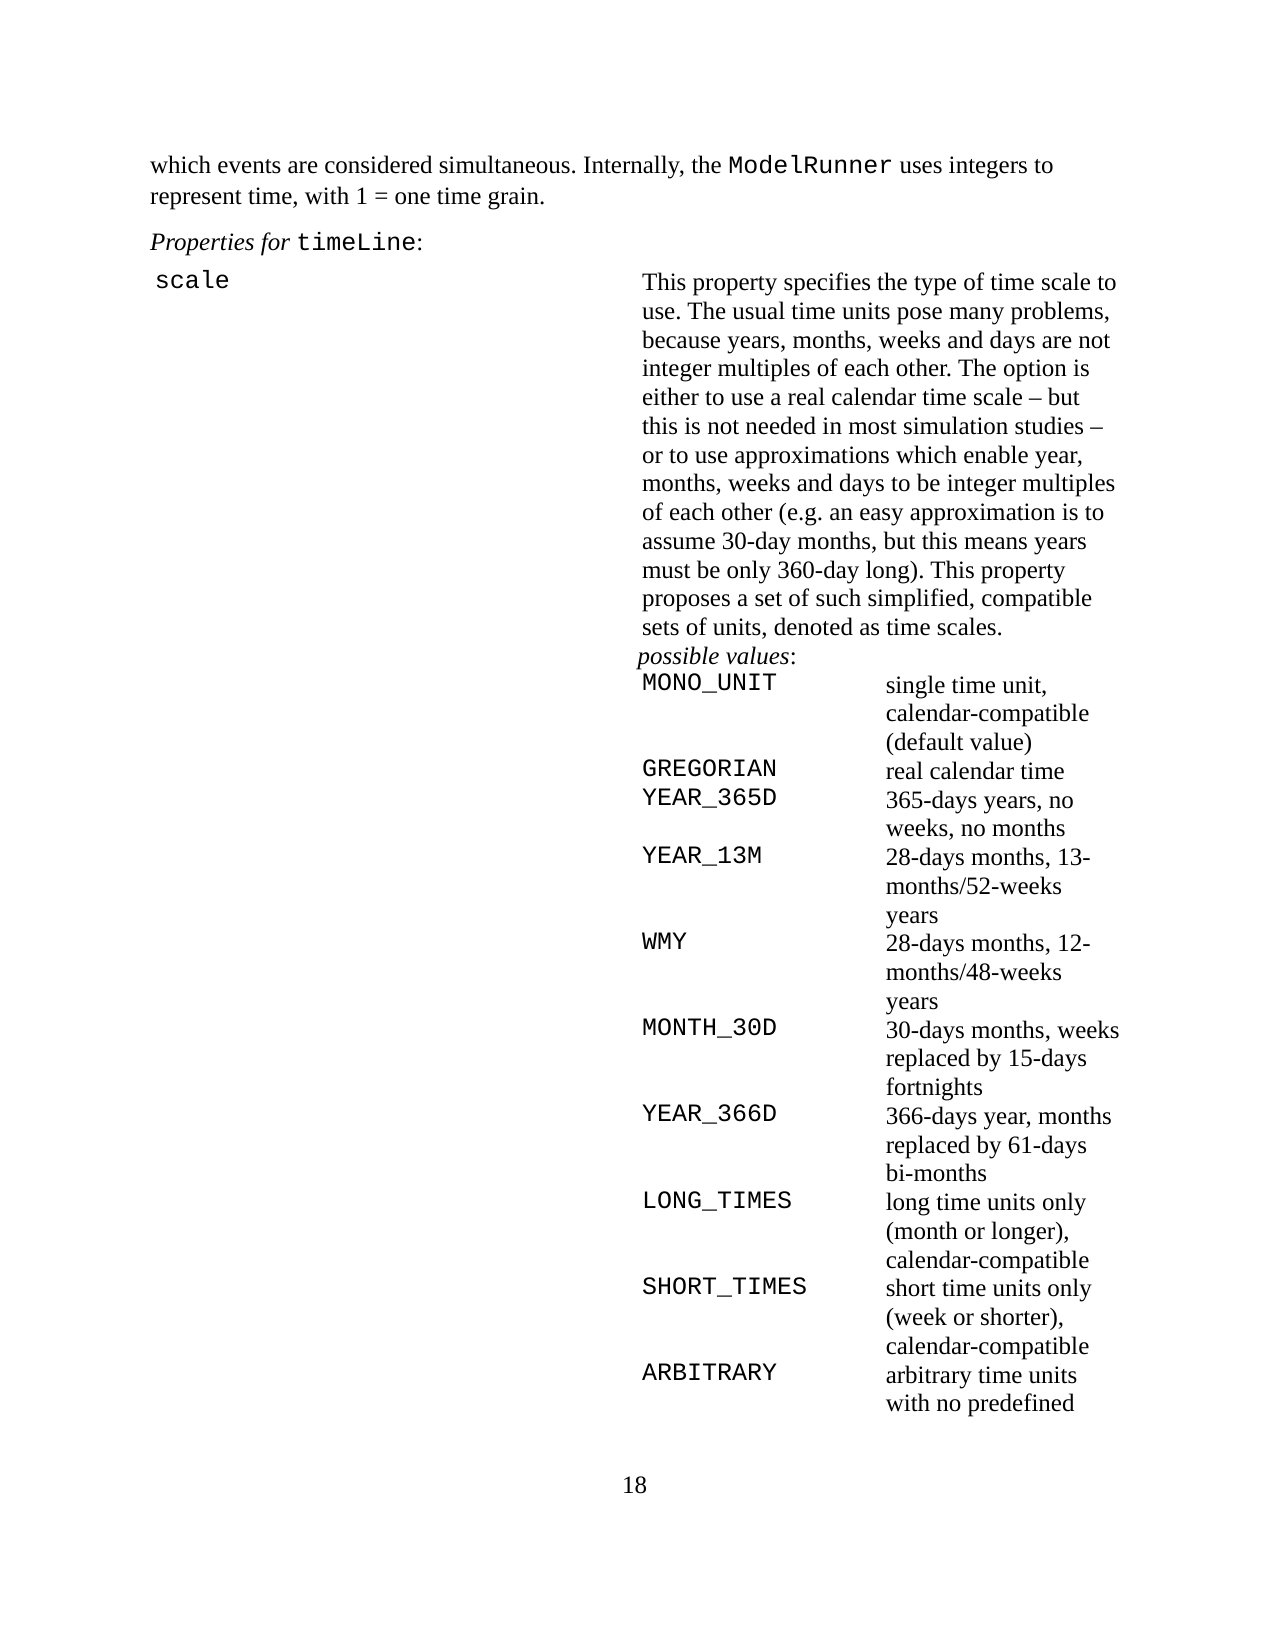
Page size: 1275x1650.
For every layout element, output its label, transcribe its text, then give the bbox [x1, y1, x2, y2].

table_cell GREGORIAN [638, 756, 881, 785]
table_cell 28-days months, 13-months/52-weeks years [881, 842, 1125, 928]
table_cell MONTH_30D [638, 1015, 881, 1101]
table_cell LONG_TIMES [638, 1187, 881, 1273]
table_cell arbitrary time units with no predefined [881, 1360, 1125, 1417]
text Properties for timeLine: [150, 227, 1125, 258]
table_header scale [150, 267, 637, 1417]
table_cell 366-days year, months replaced by 61-days bi-months [881, 1101, 1125, 1187]
table_cell YEAR_365D [638, 785, 881, 842]
table_cell WMY [638, 929, 881, 1015]
table_cell long time units only (month or longer), calendar-compatible [881, 1187, 1125, 1273]
table_cell YEAR_13M [638, 842, 881, 928]
table_cell 365-days years, no weeks, no months [881, 785, 1125, 842]
table_cell ARBITRARY [638, 1360, 881, 1417]
table_cell 30-days months, weeks replaced by 15-days fortnights [881, 1015, 1125, 1101]
table_header This property specifies the type of time scale to use. The usual time units pose many problems, because years, months, weeks and days are not integer multiples of each other. The option is either to use a real calendar time scale – but this is not needed in most simulation studies – or to use approximations which enable year, months, weeks and days to be integer multiples of each other (e.g. an easy approximation is to assume 30-day months, but this means years must be only 360-day long). This property proposes a set of such simplified, compatible sets of units, denoted as time scales. possible values: [638, 267, 1125, 670]
table_header MONO_UNIT [638, 670, 881, 756]
table_header single time unit, calendar-compatible (default value) [881, 670, 1125, 756]
table_cell 28-days months, 12-months/48-weeks years [881, 929, 1125, 1015]
table_cell YEAR_366D [638, 1101, 881, 1187]
table_cell short time units only (week or shorter), calendar-compatible [881, 1274, 1125, 1360]
table_cell real calendar time [881, 756, 1125, 785]
text which events are considered simultaneous. Internally, the ModelRunner uses integers to represent time, with 1 = one time grain. [150, 150, 1125, 209]
table_cell SHORT_TIMES [638, 1274, 881, 1360]
